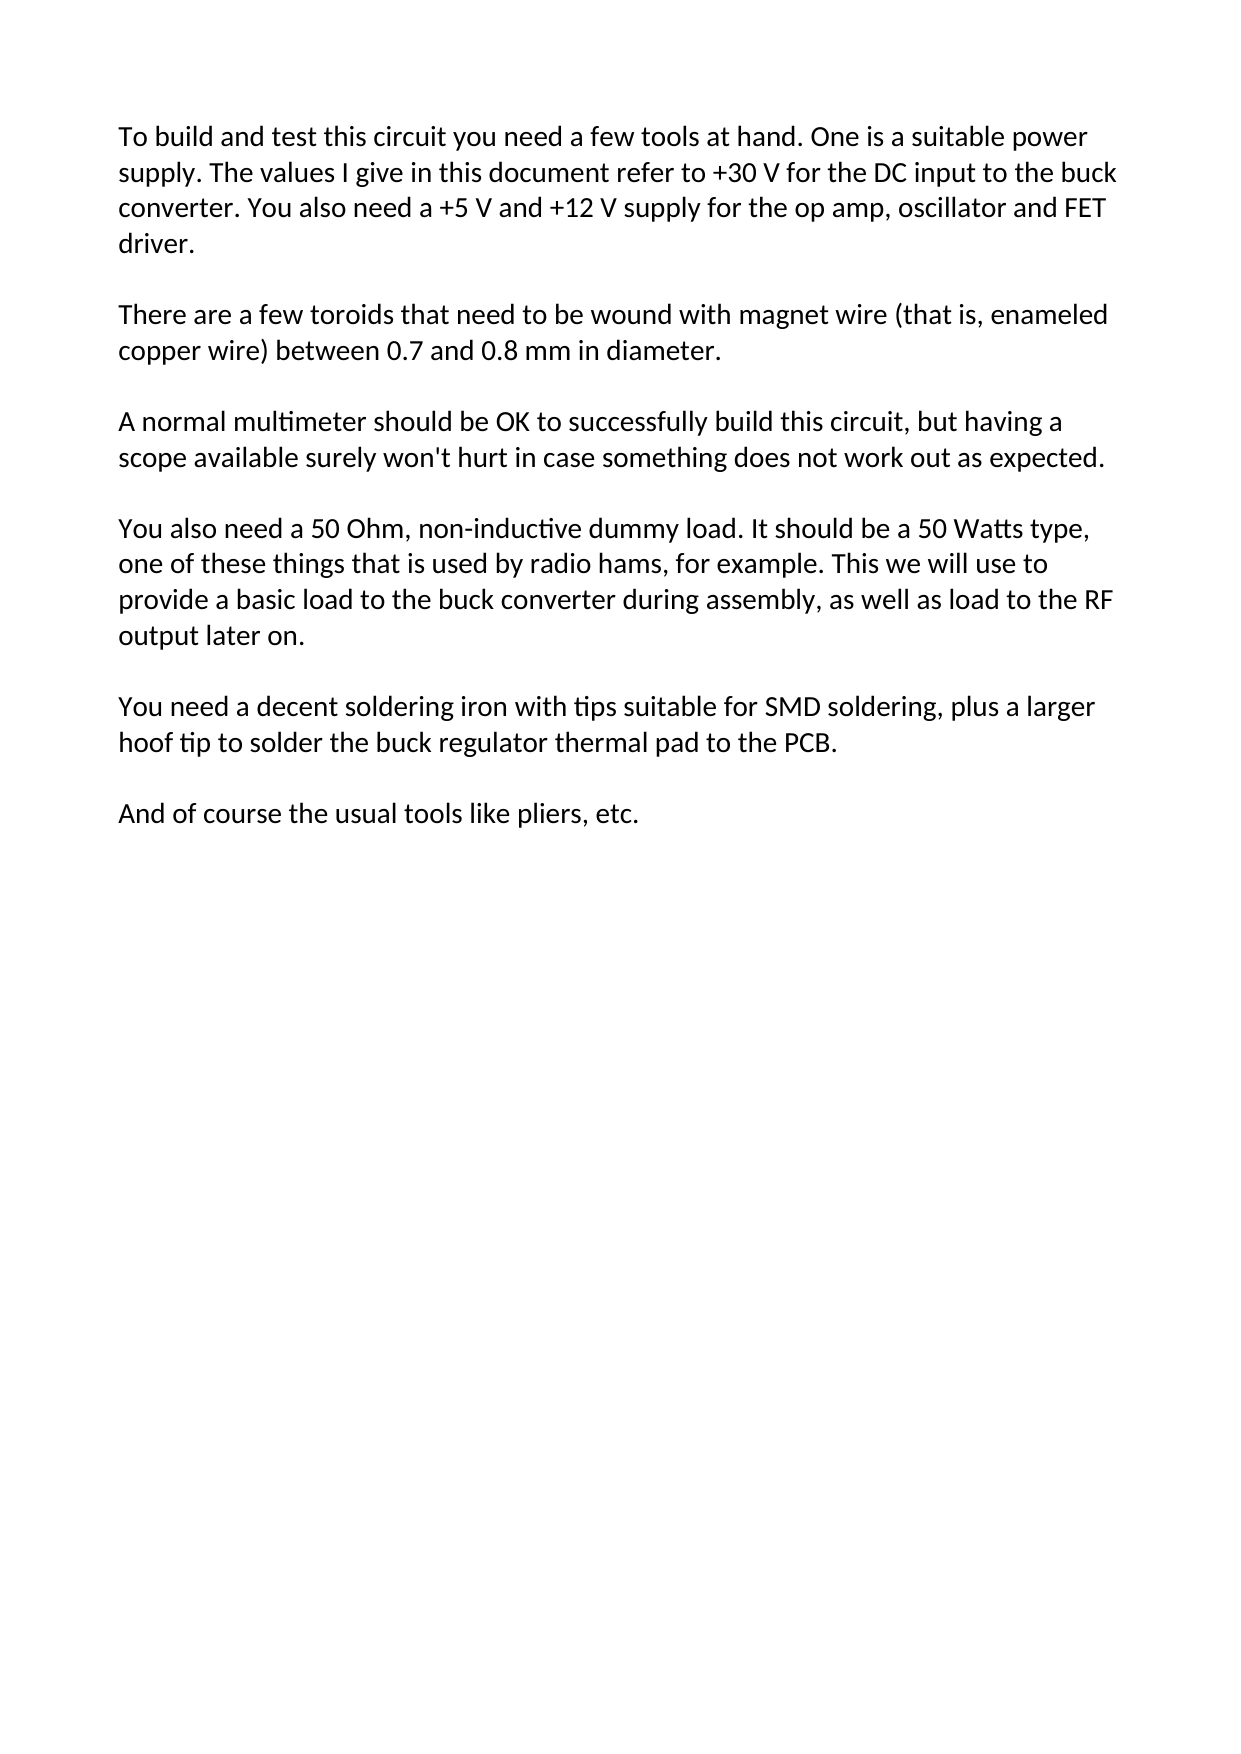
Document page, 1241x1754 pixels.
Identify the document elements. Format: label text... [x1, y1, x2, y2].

text You also need a 50 Ohm, non-inductive dummy load. It should be a 50 Watts type, one of these things that is used by radio hams, for example. This we will use to provide a basic load to the buck converter during assembly, as well as load to the RF output later on. [118, 510, 1122, 652]
text There are a few toroids that need to be wound with magnet wire (that is, enameled copper wire) between 0.7 and 0.8 mm in diameter. [118, 296, 1122, 367]
text A normal multimeter should be OK to successfully build this circuit, but having a scope available surely won't hurt in case something does not work out as expected. [118, 403, 1122, 474]
text To build and test this circuit you need a few tools at hand. One is a suitable power supply. The values I give in this document refer to +30 V for the DC input to the buck converter. You also need a +5 V and +12 V supply for the op amp, oscillator and FET driver. [118, 118, 1122, 261]
text And of course the usual tools like pliers, etc. [118, 795, 1122, 831]
text You need a decent soldering iron with tips suitable for SMD soldering, plus a larger hoof tip to solder the buck regulator thermal pad to the PCB. [118, 688, 1122, 759]
